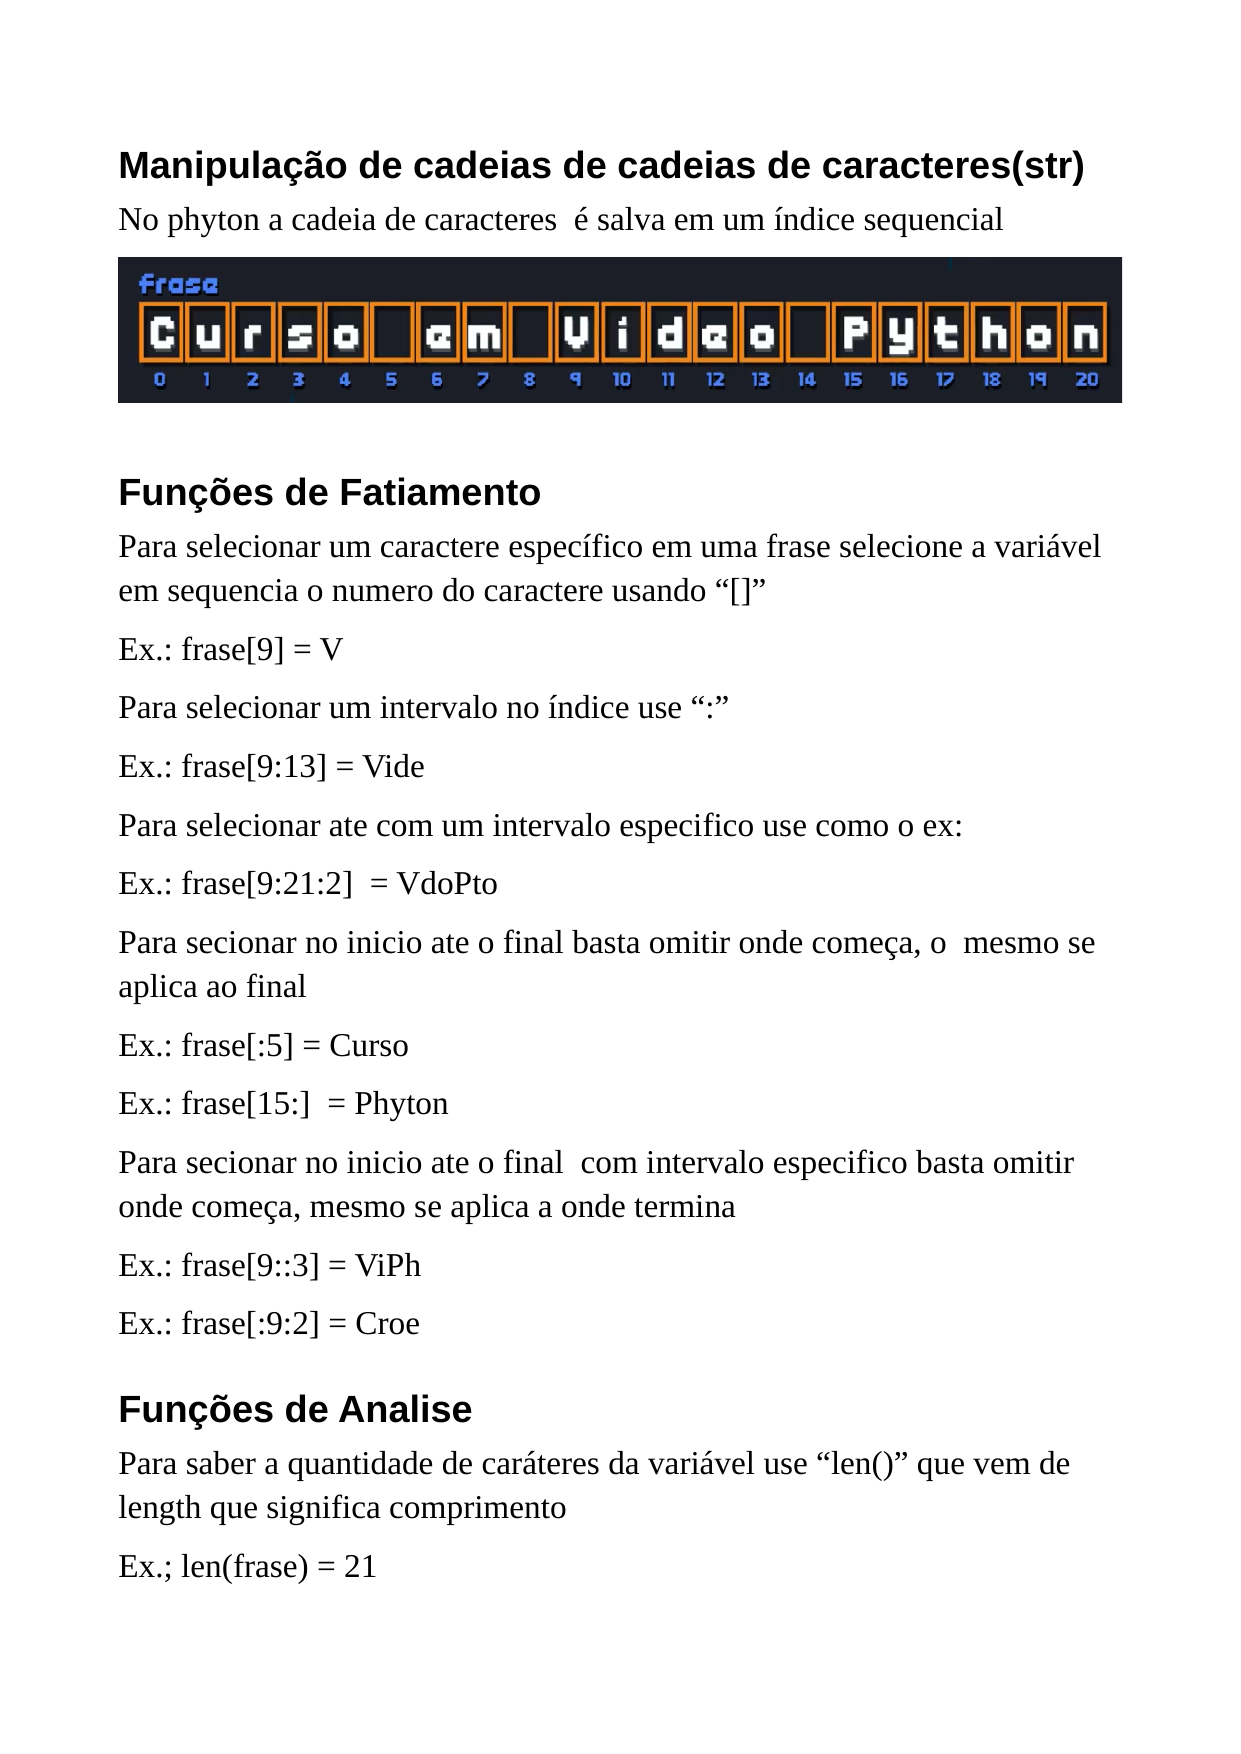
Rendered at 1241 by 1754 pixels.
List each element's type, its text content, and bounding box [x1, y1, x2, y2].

text Ex.: frase[15:] = Phyton [118, 1084, 1122, 1122]
picture [118, 257, 1123, 403]
text Ex.: frase[:5] = Curso [118, 1025, 1122, 1063]
text Para secionar no inicio ate o final com intervalo especifico basta omitir onde começa, mesmo se aplica a onde termina [118, 1142, 1122, 1225]
text Para selecionar ate com um intervalo especifico use como o ex: [118, 805, 1122, 843]
subtitle Funções de Analise [118, 1387, 1122, 1431]
text Para selecionar um intervalo no índice use “:” [118, 688, 1122, 726]
text Para saber a quantidade de caráteres da variável use “len()” que vem de length que significa comprimento [118, 1443, 1122, 1526]
text Ex.: frase[9] = V [118, 629, 1122, 667]
text Ex.: frase[9::3] = ViPh [118, 1245, 1122, 1283]
subtitle Funções de Fatiamento [118, 470, 1122, 514]
text Para selecionar um caractere específico em uma frase selecione a variável em sequencia o numero do caractere usando “[]” [118, 526, 1122, 609]
subtitle Manipulação de cadeias de cadeias de caracteres(str) [118, 143, 1122, 187]
text Para secionar no inicio ate o final basta omitir onde começa, o mesmo se aplica ao final [118, 922, 1122, 1005]
text Ex.: frase[9:21:2] = VdoPto [118, 864, 1122, 902]
text Ex.: frase[:9:2] = Croe [118, 1304, 1122, 1342]
text No phyton a cadeia de caracteres é salva em um índice sequencial [118, 199, 1122, 238]
text Ex.: frase[9:13] = Vide [118, 746, 1122, 785]
text Ex.; len(frase) = 21 [118, 1546, 1122, 1584]
